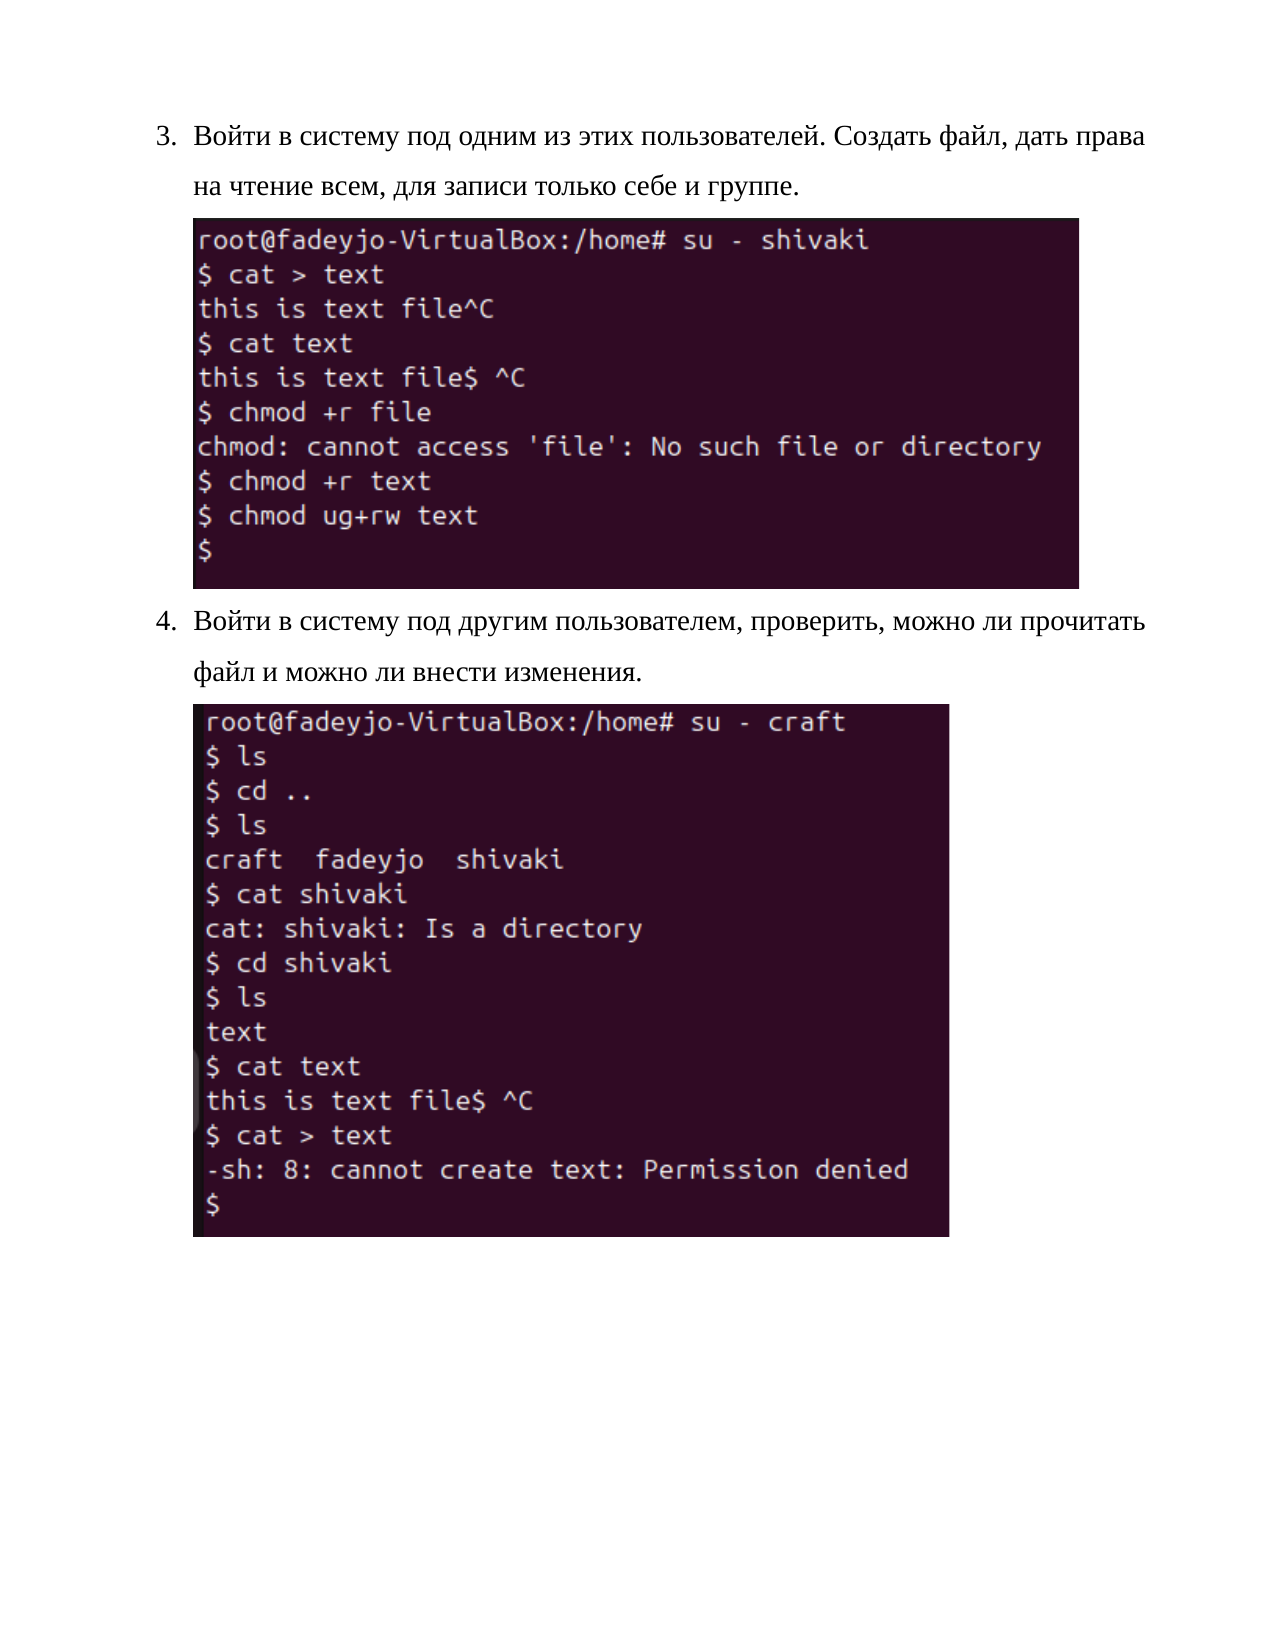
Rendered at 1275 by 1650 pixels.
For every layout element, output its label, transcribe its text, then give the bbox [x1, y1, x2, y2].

list Войти в систему под другим пользователем, проверить, можно ли прочитать файл и можно ли внести изменения. [156, 603, 1157, 687]
list Войти в систему под одним из этих пользователей. Создать файл, дать права на чтение всем, для записи только себе и группе. [156, 118, 1157, 202]
